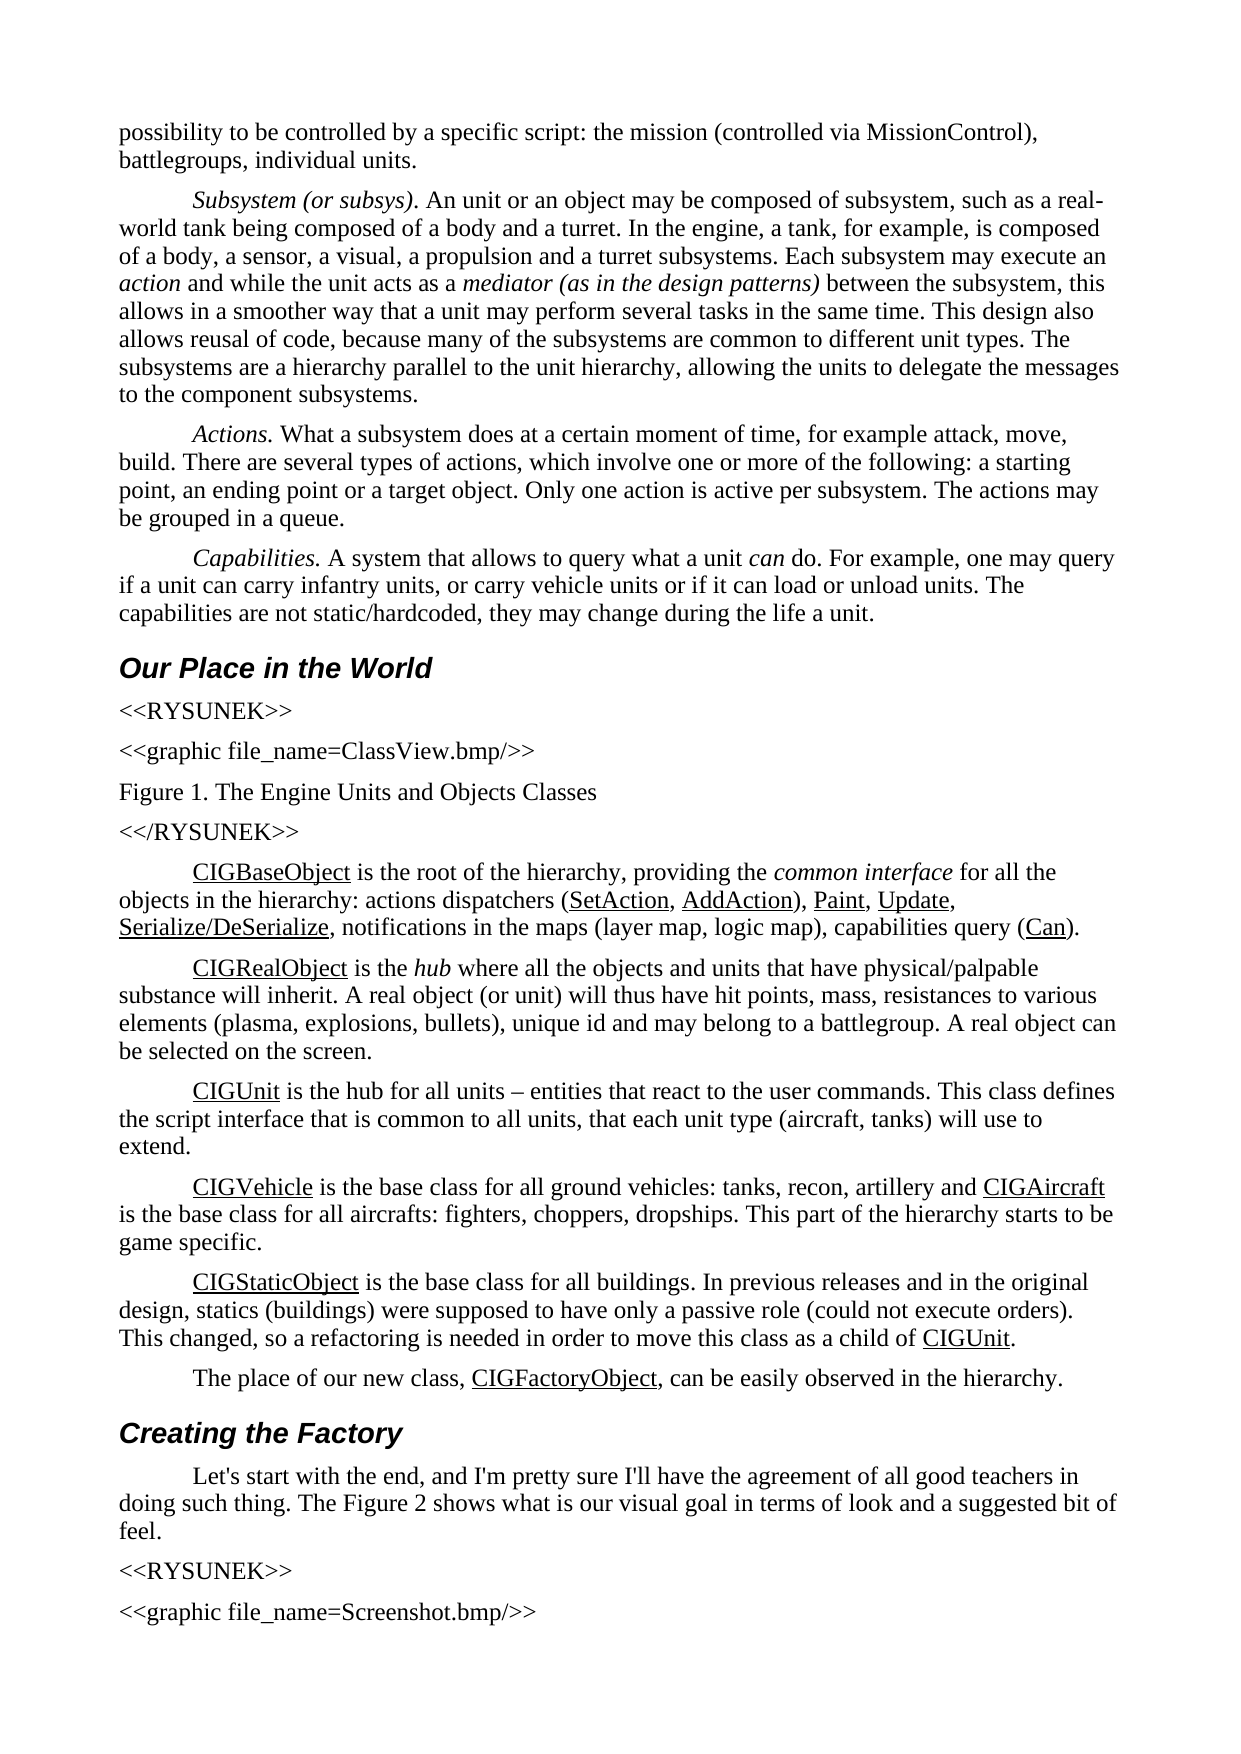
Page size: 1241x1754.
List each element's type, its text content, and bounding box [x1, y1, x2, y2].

subtitle Our Place in the World [118, 652, 1122, 685]
text CIGRealObject is the hub where all the objects and units that have physical/palpable substance will inherit. A real object (or unit) will thus have hit points, mass, resistances to various elements (plasma, explosions, bullets), unique id and may belong to a battlegroup. A real object can be selected on the screen. [118, 954, 1122, 1064]
text <<graphic file_name=Screenshot.bmp/>> [118, 1598, 1122, 1625]
text The place of our new class, CIGFactoryObject, can be easily observed in the hierarchy. [118, 1364, 1122, 1392]
text <<graphic file_name=ClassView.bmp/>> [118, 737, 1122, 765]
text Actions. What a subsystem does at a certain moment of time, for example attack, move, build. There are several types of actions, which involve one or more of the following: a starting point, an ending point or a target object. Only one action is active per subsystem. The actions may be grouped in a queue. [118, 421, 1122, 531]
text CIGStaticObject is the base class for all buildings. In previous releases and in the original design, statics (buildings) were supposed to have only a passive role (could not execute orders). This changed, so a refactoring is needed in order to move this class as a child of CIGUnit. [118, 1268, 1122, 1351]
text CIGBaseObject is the root of the hierarchy, providing the common interface for all the objects in the hierarchy: actions dispatchers (SetAction, AddAction), Paint, Update, Serialize/DeSerialize, notifications in the maps (layer map, logic map), capabilities query (Can). [118, 858, 1122, 941]
text <<RYSUNEK>> [118, 1557, 1122, 1585]
text CIGUnit is the hub for all units – entities that react to the user commands. This class defines the script interface that is common to all units, that each unit type (aircraft, tanks) will use to extend. [118, 1077, 1122, 1160]
subtitle Creating the Factory [118, 1417, 1122, 1449]
text <<RYSUNEK>> [118, 697, 1122, 725]
text Figure 1. The Engine Units and Objects Classes [118, 778, 1122, 805]
text Let's start with the end, and I'm pretty sure I'll have the agreement of all good teachers in doing such thing. The Figure 2 shows what is our visual goal in terms of look and a suggested bit of feel. [118, 1462, 1122, 1545]
text possibility to be controlled by a specific script: the mission (controlled via MissionControl), battlegroups, individual units. [118, 118, 1122, 174]
text Capabilities. A system that allows to query what a unit can do. For example, one may query if a unit can carry infantry units, or carry vehicle units or if it can load or unload units. The capabilities are not static/hardcoded, they may change during the life a unit. [118, 544, 1122, 627]
text Subsystem (or subsys). An unit or an object may be composed of subsystem, such as a real-world tank being composed of a body and a turret. In the engine, a tank, for example, is composed of a body, a sensor, a visual, a propulsion and a turret subsystems. Each subsystem may execute an action and while the unit acts as a mediator (as in the design patterns) between the subsystem, this allows in a smoother way that a unit may perform several tasks in the same time. This design also allows reusal of code, because many of the subsystems are common to different unit types. The subsystems are a hierarchy parallel to the unit hierarchy, allowing the units to delegate the messages to the component subsystems. [118, 186, 1122, 408]
text <</RYSUNEK>> [118, 818, 1122, 846]
text CIGVehicle is the base class for all ground vehicles: tanks, recon, artillery and CIGAircraft is the base class for all aircrafts: fighters, choppers, dropships. This part of the hierarchy starts to be game specific. [118, 1173, 1122, 1256]
